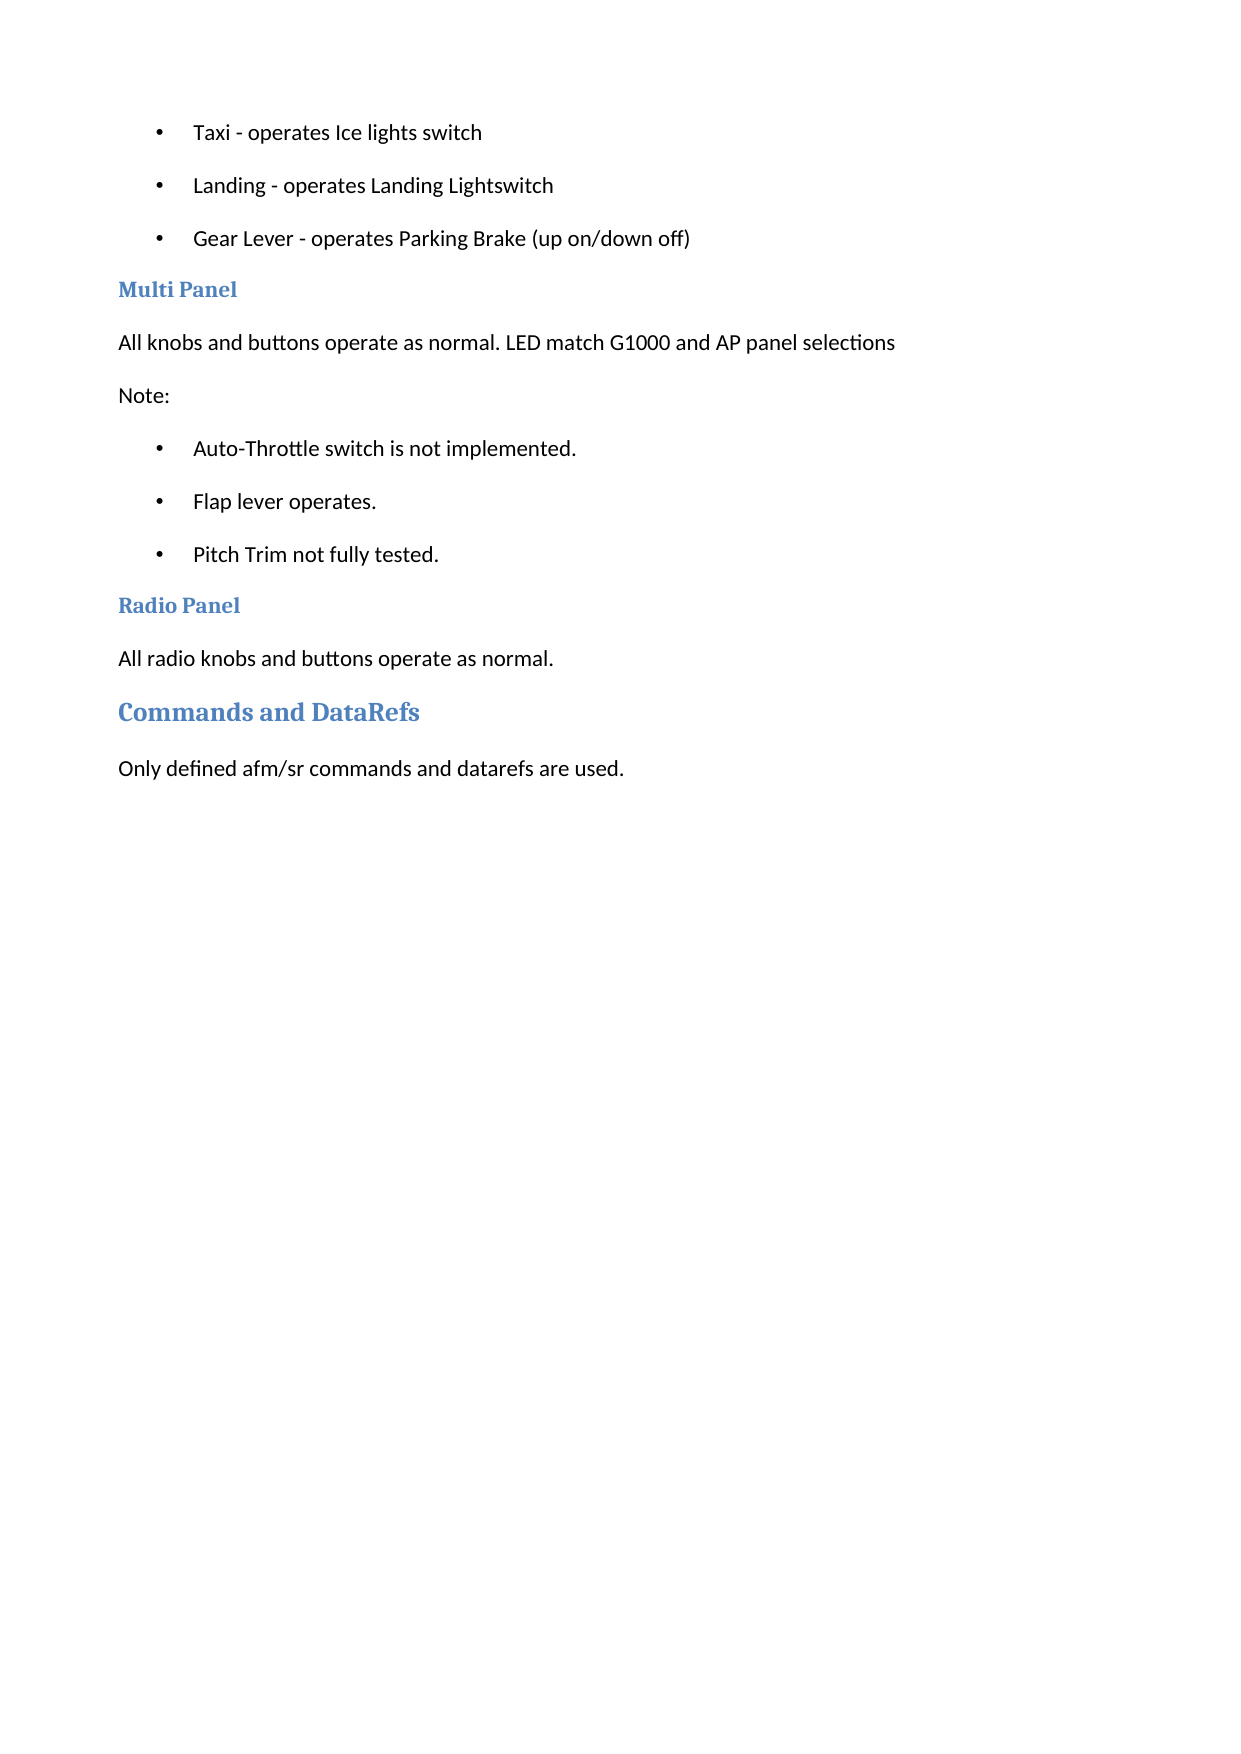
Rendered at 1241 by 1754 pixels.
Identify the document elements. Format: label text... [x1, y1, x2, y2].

text Only defined afm/sr commands and datarefs are used. [118, 754, 1122, 782]
text Multi Panel [118, 277, 1122, 303]
text Note: [118, 381, 1122, 409]
list Gear Lever - operates Parking Brake (up on/down off) [156, 224, 1122, 252]
text All knobs and buttons operate as normal. LED match G1000 and AP panel selections [118, 328, 1122, 356]
text Commands and DataRefs [118, 697, 1122, 728]
list Landing - operates Landing Lightswitch [156, 171, 1122, 199]
list Flap lever operates. [156, 487, 1122, 515]
list Pitch Trim not fully tested. [156, 540, 1122, 568]
text Radio Panel [118, 593, 1122, 620]
text All radio knobs and buttons operate as normal. [118, 644, 1122, 672]
list Auto-Throttle switch is not implemented. [156, 434, 1122, 462]
list Taxi - operates Ice lights switch [156, 118, 1122, 146]
